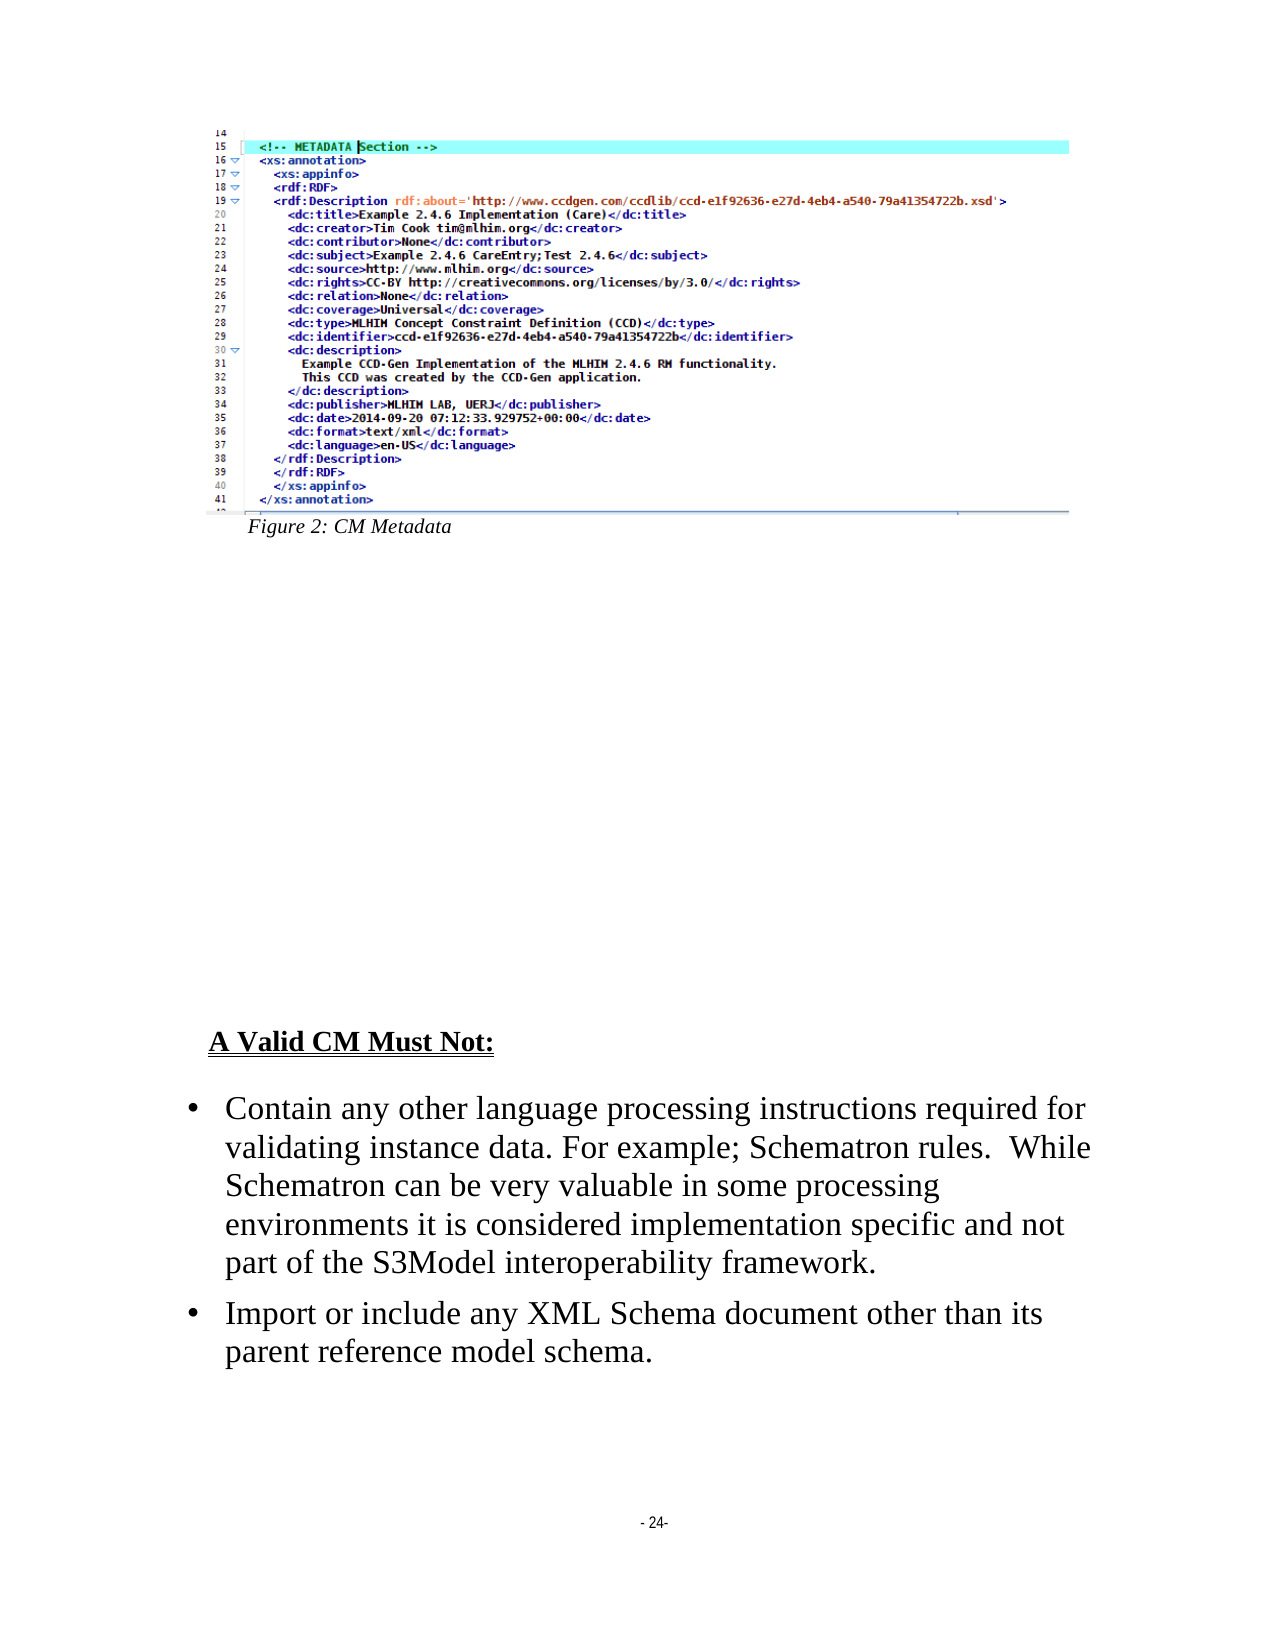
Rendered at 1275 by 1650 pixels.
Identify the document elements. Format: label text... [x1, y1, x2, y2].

text Figure 2: CM Metadata [206, 515, 1069, 538]
list Contain any other language processing instructions required for validating instance data. For example; Schematron rules. While Schematron can be very valuable in some processing environments it is considered implementation specific and not part of the S3Model interoperability framework. [187, 1088, 1125, 1280]
picture [206, 130, 1070, 515]
list Import or include any XML Schema document other than its parent reference model schema. [187, 1293, 1125, 1370]
subtitle A Valid CM Must Not: [150, 1024, 1125, 1058]
